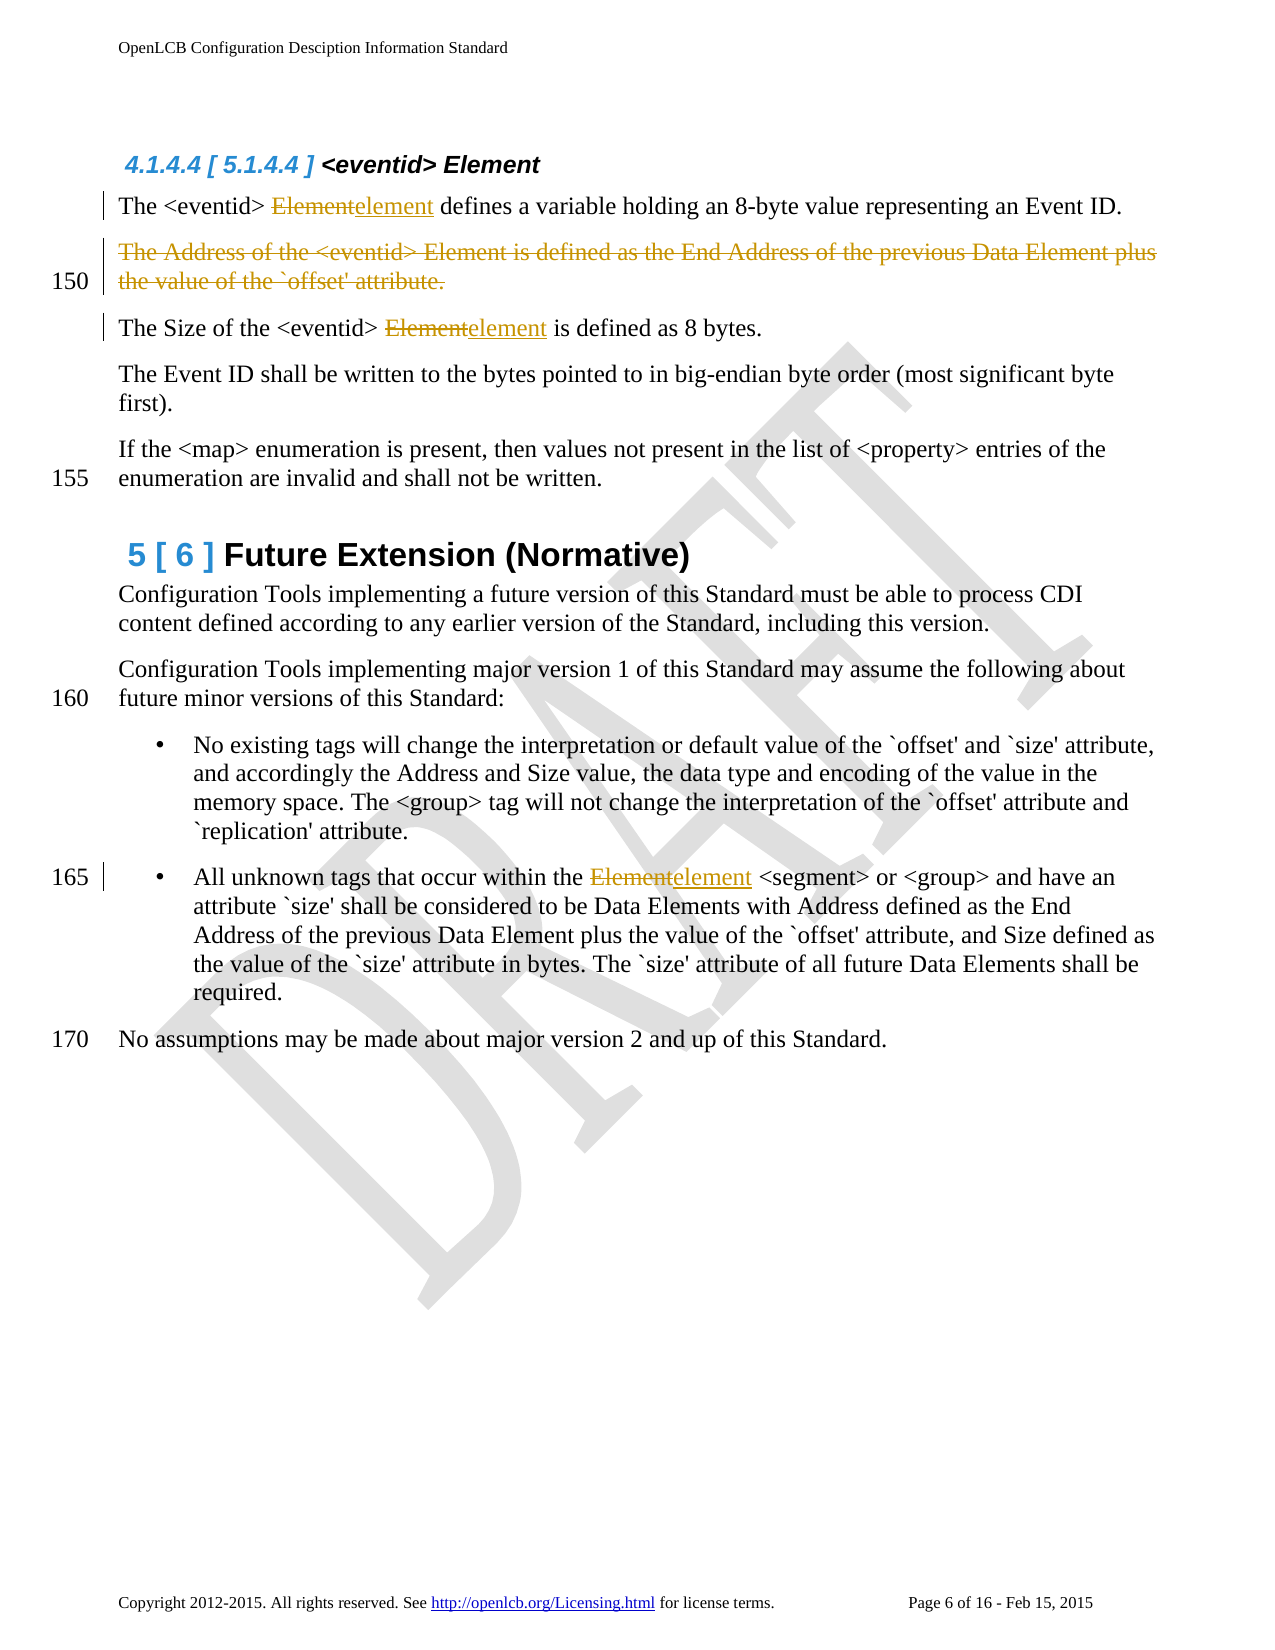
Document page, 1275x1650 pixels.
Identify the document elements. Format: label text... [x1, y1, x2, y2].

text Configuration Tools implementing major version 1 of this Standard may assume the following about future minor versions of this Standard: [798, 654, 1157, 712]
text If the <map> enumeration is present, then values not present in the list of <property> entries of the enumeration are invalid and shall not be written. [757, 434, 853, 492]
list No existing tags will change the interpretation or default value of the `offset' and `size' attribute, and accordingly the Address and Size value, the data type and encoding of the value in the memory space. The <group> tag will not change the interpretation of the `offset' attribute and `replication' attribute. [642, 730, 882, 845]
list No existing tags will change the interpretation or default value of the `offset' and `size' attribute, and accordingly the Address and Size value, the data type and encoding of the value in the memory space. The <group> tag will not change the interpretation of the `offset' attribute and `replication' attribute. [833, 730, 1157, 845]
text Configuration Tools implementing a future version of this Standard must be able to process CDI content defined according to any earlier version of the Standard, including this version. [682, 579, 998, 637]
text No assumptions may be made about major version 2 and up of this Standard. [530, 1024, 1157, 1053]
list No existing tags will change the interpretation or default value of the `offset' and `size' attribute, and accordingly the Address and Size value, the data type and encoding of the value in the memory space. The <group> tag will not change the interpretation of the `offset' attribute and `replication' attribute. [566, 730, 701, 845]
list All unknown tags that occur within the element <segment> or <group> and have an attribute `size' shall be considered to be Data Elements with Address defined as the End Address of the previous Data Element plus the value of the `offset' attribute, and Size defined as the value of the `size' attribute in bytes. The `size' attribute of all future Data Elements shall be required. [368, 862, 515, 977]
list No existing tags will change the interpretation or default value of the `offset' and `size' attribute, and accordingly the Address and Size value, the data type and encoding of the value in the memory space. The <group> tag will not change the interpretation of the `offset' attribute and `replication' attribute. [156, 730, 625, 845]
text No assumptions may be made about major version 2 and up of this Standard. [220, 1024, 406, 1053]
text The Size of the <eventid> element is defined as 8 bytes. [118, 237, 1157, 253]
subtitle Future Extension (Normative) [118, 534, 654, 573]
text Configuration Tools implementing a future version of this Standard must be able to process CDI content defined according to any earlier version of the Standard, including this version. [983, 579, 1157, 637]
text If the <map> enumeration is present, then values not present in the list of <property> entries of the enumeration are invalid and shall not be written. [838, 434, 1157, 492]
text No assumptions may be made about major version 2 and up of this Standard. [118, 1024, 206, 1053]
text The Event ID shall be written to the bytes pointed to in big-endian byte order (most significant byte first). [118, 359, 829, 417]
subtitle Future Extension (Normative) [938, 534, 1157, 573]
text The Size of the <eventid> element is defined as 8 bytes. [118, 254, 1157, 295]
subtitle <eventid> Element [118, 150, 1157, 178]
list All unknown tags that occur within the element <segment> or <group> and have an attribute `size' shall be considered to be Data Elements with Address defined as the End Address of the previous Data Element plus the value of the `offset' attribute, and Size defined as the value of the `size' attribute in bytes. The `size' attribute of all future Data Elements shall be required. [670, 862, 1157, 1006]
text No assumptions may be made about major version 2 and up of this Standard. [424, 1024, 516, 1053]
text Configuration Tools implementing a future version of this Standard must be able to process CDI content defined according to any earlier version of the Standard, including this version. [118, 579, 697, 637]
subtitle Future Extension (Normative) [684, 534, 934, 573]
list All unknown tags that occur within the element <segment> or <group> and have an attribute `size' shall be considered to be Data Elements with Address defined as the End Address of the previous Data Element plus the value of the `offset' attribute, and Size defined as the value of the `size' attribute in bytes. The `size' attribute of all future Data Elements shall be required. [156, 862, 469, 1006]
text Configuration Tools implementing major version 1 of this Standard may assume the following about future minor versions of this Standard: [118, 654, 772, 712]
list All unknown tags that occur within the element <segment> or <group> and have an attribute `size' shall be considered to be Data Elements with Address defined as the End Address of the previous Data Element plus the value of the `offset' attribute, and Size defined as the value of the `size' attribute in bytes. The `size' attribute of all future Data Elements shall be required. [514, 862, 721, 1006]
text The Event ID shall be written to the bytes pointed to in big-endian byte order (most significant byte first). [815, 359, 1157, 417]
text The <eventid> element defines a variable holding an 8-byte value representing an Event ID. [118, 191, 1157, 220]
text If the <map> enumeration is present, then values not present in the list of <property> entries of the enumeration are invalid and shall not be written. [118, 434, 754, 492]
